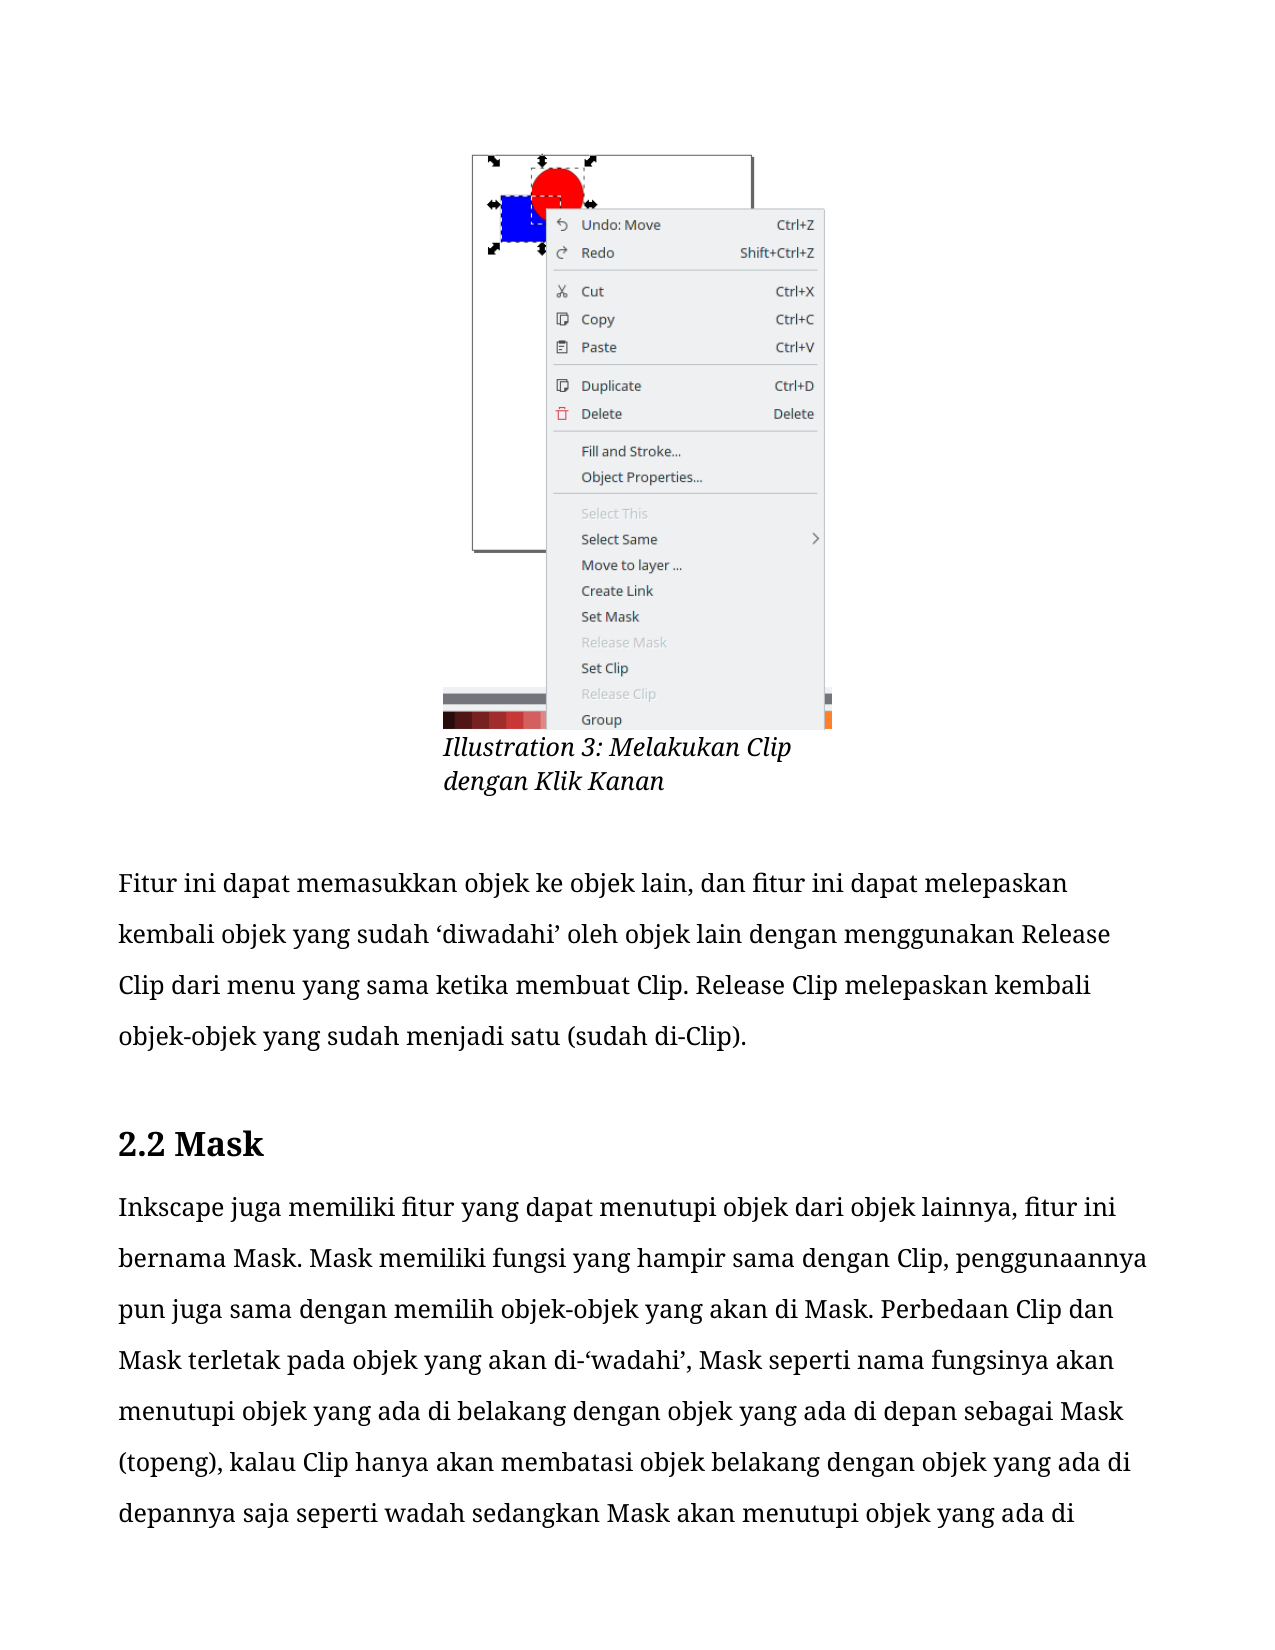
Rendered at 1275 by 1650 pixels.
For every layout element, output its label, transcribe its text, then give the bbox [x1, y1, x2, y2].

subtitle 2.2 Mask [118, 1121, 1157, 1167]
text Inkscape juga memiliki fitur yang dapat menutupi objek dari objek lainnya, fitur ini bernama Mask. Mask memiliki fungsi yang hampir sama dengan Clip, penggunaannya pun juga sama dengan memilih objek-objek yang akan di Mask. Perbedaan Clip dan Mask terletak pada objek yang akan di-‘wadahi’, Mask seperti nama fungsinya akan menutupi objek yang ada di belakang dengan objek yang ada di depan sebagai Mask (topeng), kalau Clip hanya akan membatasi objek belakang dengan objek yang ada di depannya saja seperti wadah sedangkan Mask akan menutupi objek yang ada di [118, 1189, 1157, 1530]
text Fitur ini dapat memasukkan objek ke objek lain, dan fitur ini dapat melepaskan kembali objek yang sudah ‘diwadahi’ oleh objek lain dengan menggunakan Release Clip dari menu yang sama ketika membuat Clip. Release Clip melepaskan kembali objek-objek yang sudah menjadi satu (sudah di-Clip). [118, 866, 1157, 1053]
picture [498, 130, 773, 730]
text Illustration 3: Melakukan Clip dengan Klik Kanan [443, 131, 832, 798]
